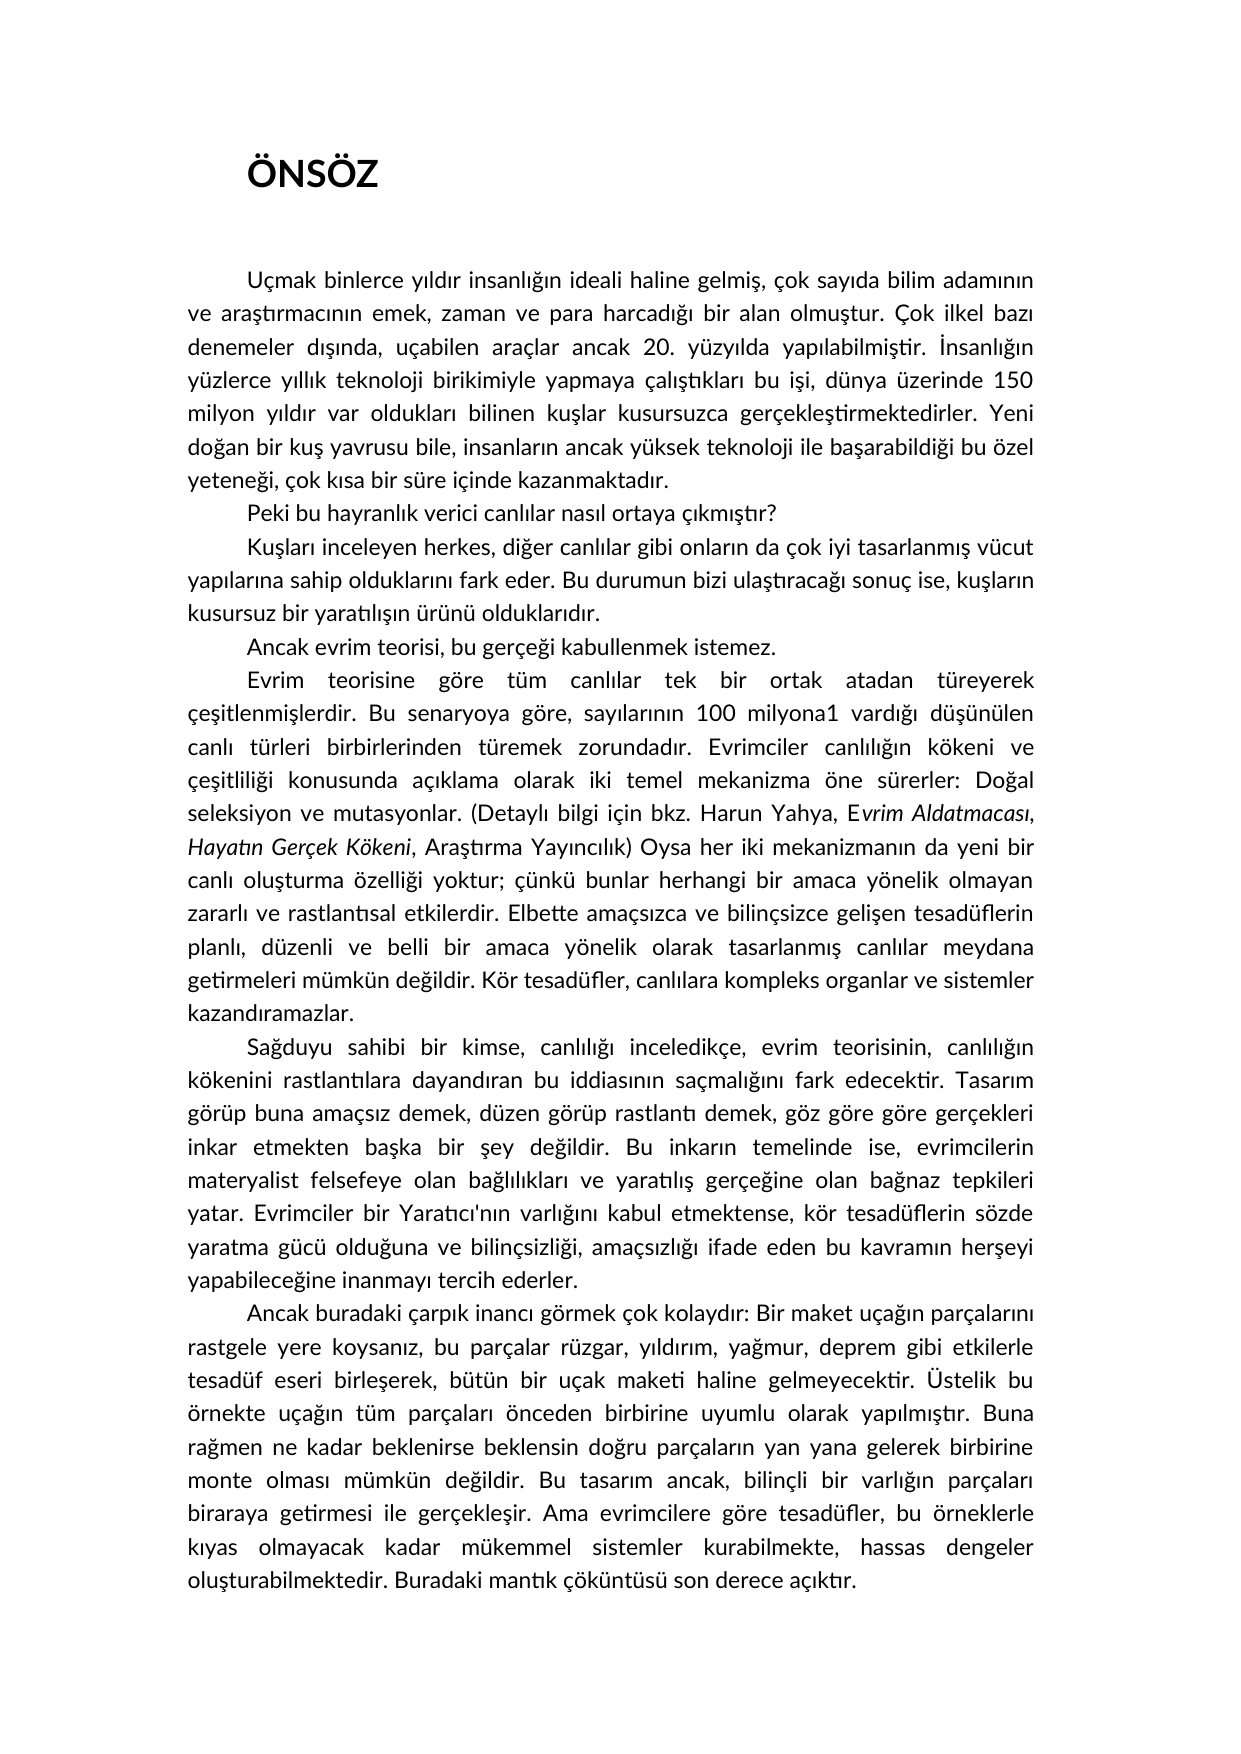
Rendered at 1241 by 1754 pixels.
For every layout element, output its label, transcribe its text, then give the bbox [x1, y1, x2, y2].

text Evrim teorisine göre tüm canlılar tek bir ortak atadan türeyerek çeşitlenmişlerdir. Bu senaryoya göre, sayılarının 100 milyona1 vardığı düşünülen canlı türleri birbirlerinden türemek zorundadır. Evrimciler canlılığın kökeni ve çeşitliliği konusunda açıklama olarak iki temel mekanizma öne sürerler: Doğal seleksiyon ve mutasyonlar. (Detaylı bilgi için bkz. Harun Yahya, Evrim Aldatmacası, Hayatın Gerçek Kökeni, Araştırma Yayıncılık) Oysa her iki mekanizmanın da yeni bir canlı oluşturma özelliği yoktur; çünkü bunlar herhangi bir amaca yönelik olmayan zararlı ve rastlantısal etkilerdir. Elbette amaçsızca ve bilinçsizce gelişen tesadüflerin planlı, düzenli ve belli bir amaca yönelik olarak tasarlanmış canlılar meydana getirmeleri mümkün değildir. Kör tesadüfler, canlılara kompleks organlar ve sistemler kazandıramazlar. [187, 662, 1035, 1028]
text Uçmak binlerce yıldır insanlığın ideali haline gelmiş, çok sayıda bilim adamının ve araştırmacının emek, zaman ve para harcadığı bir alan olmuştur. Çok ilkel bazı denemeler dışında, uçabilen araçlar ancak 20. yüzyılda yapılabilmiştir. İnsanlığın yüzlerce yıllık teknoloji birikimiyle yapmaya çalıştıkları bu işi, dünya üzerinde 150 milyon yıldır var oldukları bilinen kuşlar kusursuzca gerçekleştirmektedirler. Yeni doğan bir kuş yavrusu bile, insanların ancak yüksek teknoloji ile başarabildiği bu özel yeteneği, çok kısa bir süre içinde kazanmaktadır. [187, 262, 1035, 495]
text Kuşları inceleyen herkes, diğer canlılar gibi onların da çok iyi tasarlanmış vücut yapılarına sahip olduklarını fark eder. Bu durumun bizi ulaştıracağı sonuç ise, kuşların kusursuz bir yaratılışın ürünü olduklarıdır. [187, 528, 1035, 628]
text Sağduyu sahibi bir kimse, canlılığı inceledikçe, evrim teorisinin, canlılığın kökenini rastlantılara dayandıran bu iddiasının saçmalığını fark edecektir. Tasarım görüp buna amaçsız demek, düzen görüp rastlantı demek, göz göre göre gerçekleri inkar etmekten başka bir şey değildir. Bu inkarın temelinde ise, evrimcilerin materyalist felsefeye olan bağlılıkları ve yaratılış gerçeğine olan bağnaz tepkileri yatar. Evrimciler bir Yaratıcı'nın varlığını kabul etmektense, kör tesadüflerin sözde yaratma gücü olduğuna ve bilinçsizliği, amaçsızlığı ifade eden bu kavramın herşeyi yapabileceğine inanmayı tercih ederler. [187, 1028, 1035, 1295]
subtitle ÖNSÖZ [187, 150, 1035, 195]
text Ancak evrim teorisi, bu gerçeği kabullenmek istemez. [187, 628, 1035, 662]
text Peki bu hayranlık verici canlılar nasıl ortaya çıkmıştır? [187, 495, 1035, 528]
text Ancak buradaki çarpık inancı görmek çok kolaydır: Bir maket uçağın parçalarını rastgele yere koysanız, bu parçalar rüzgar, yıldırım, yağmur, deprem gibi etkilerle tesadüf eseri birleşerek, bütün bir uçak maketi haline gelmeyecektir. Üstelik bu örnekte uçağın tüm parçaları önceden birbirine uyumlu olarak yapılmıştır. Buna rağmen ne kadar beklenirse beklensin doğru parçaların yan yana gelerek birbirine monte olması mümkün değildir. Bu tasarım ancak, bilinçli bir varlığın parçaları biraraya getirmesi ile gerçekleşir. Ama evrimcilere göre tesadüfler, bu örneklerle kıyas olmayacak kadar mükemmel sistemler kurabilmekte, hassas dengeler oluşturabilmektedir. Buradaki mantık çöküntüsü son derece açıktır. [187, 1295, 1035, 1595]
